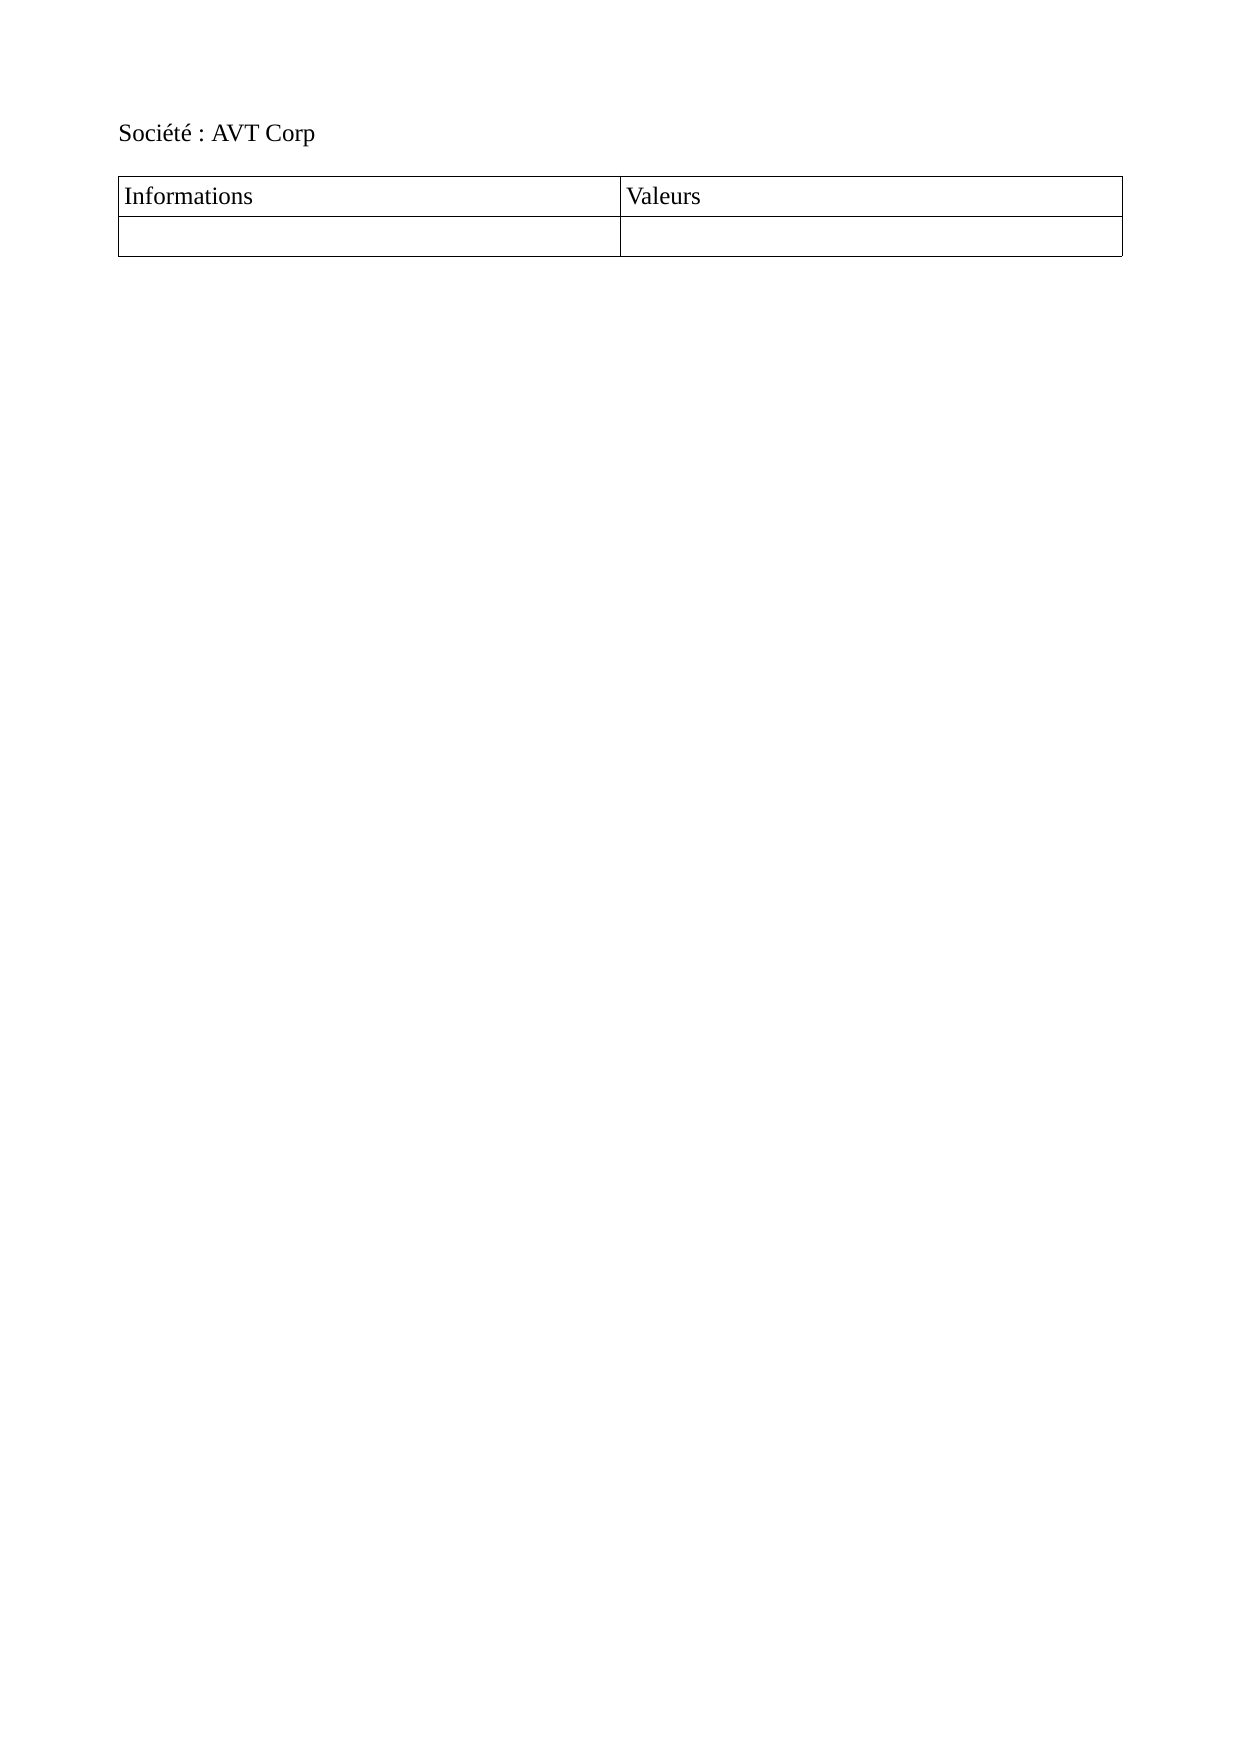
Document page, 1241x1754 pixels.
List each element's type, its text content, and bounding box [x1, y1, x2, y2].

text Société : [118, 118, 1122, 147]
table_cell [119, 217, 620, 256]
table_header Informations [119, 177, 620, 216]
table_cell [621, 217, 1122, 256]
table_header Valeurs [621, 177, 1122, 216]
